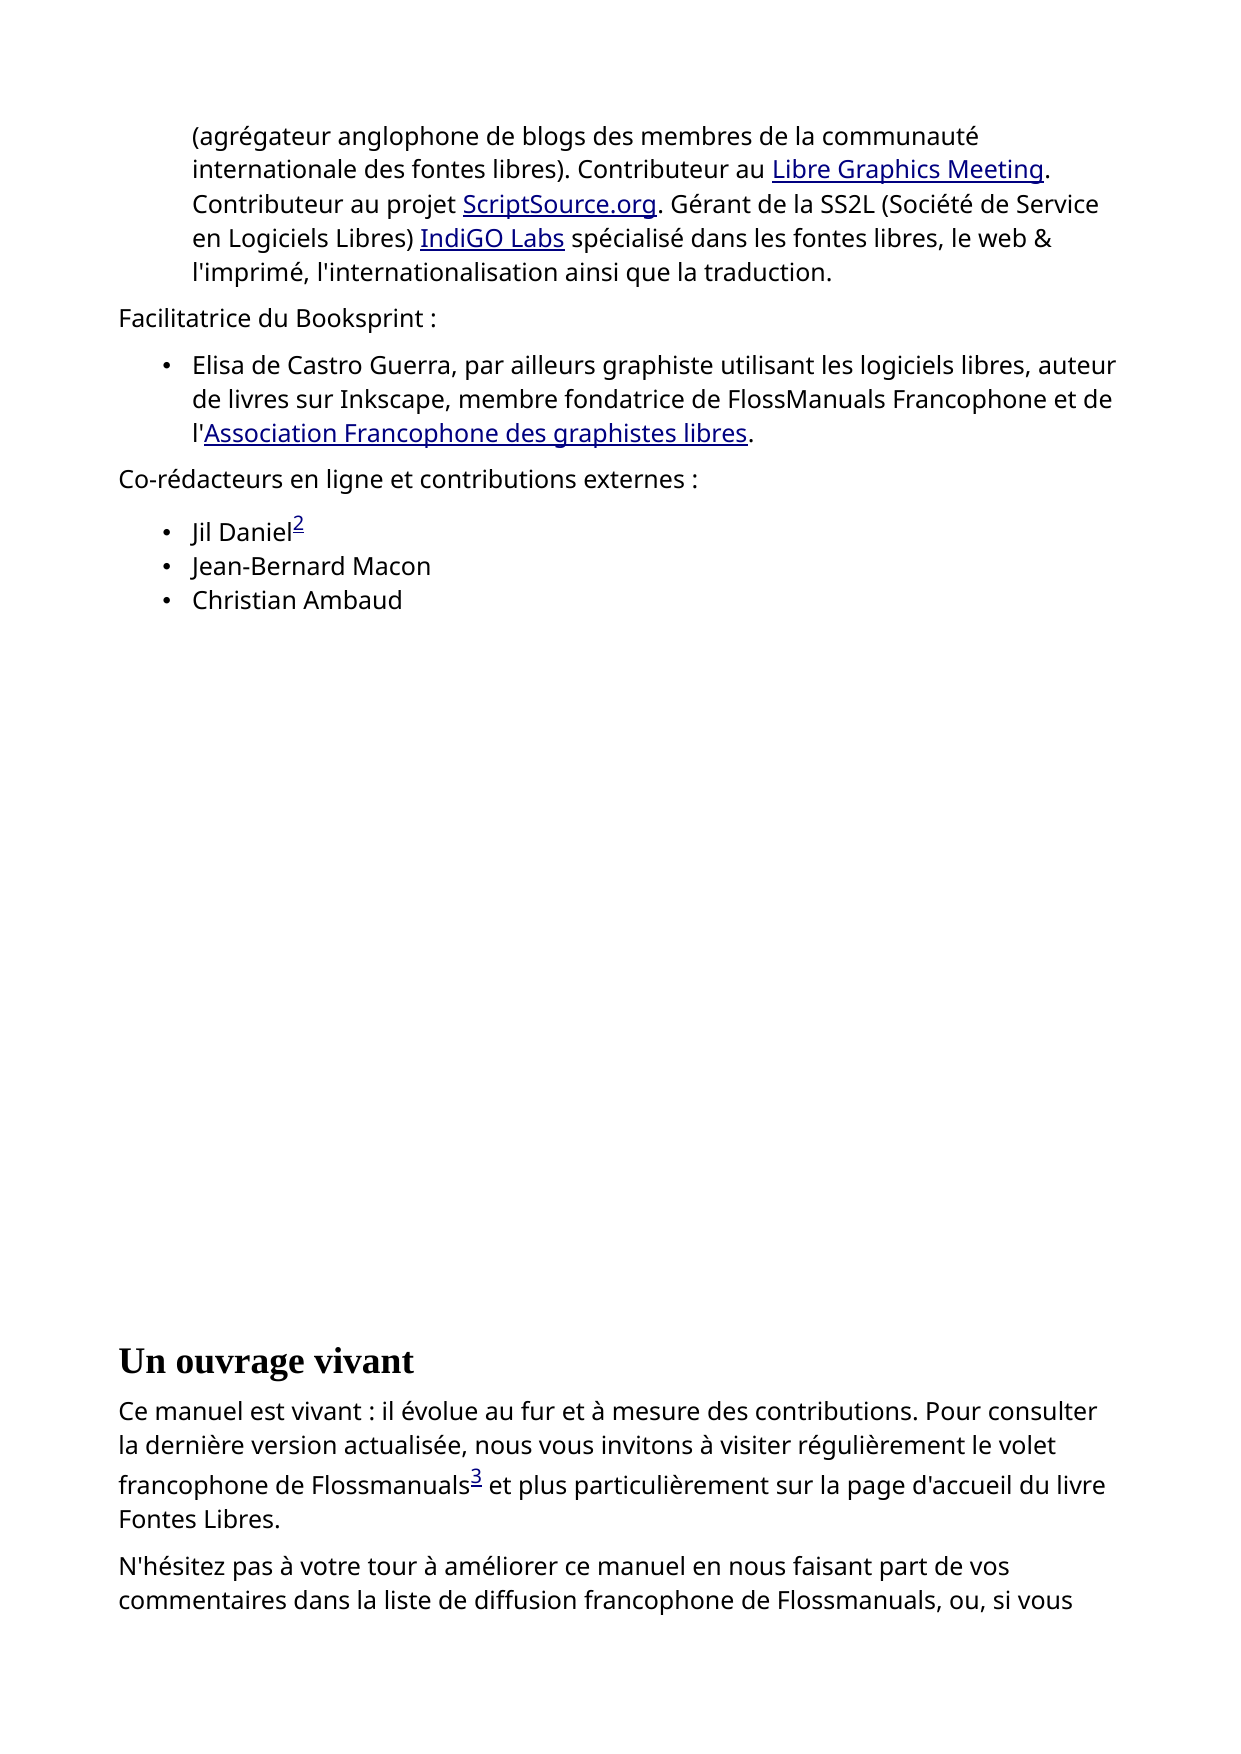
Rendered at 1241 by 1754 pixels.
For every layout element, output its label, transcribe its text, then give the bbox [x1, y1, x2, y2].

subtitle Un ouvrage vivant [118, 1338, 1122, 1381]
text N'hésitez pas à votre tour à améliorer ce manuel en nous faisant part de vos commentaires dans la liste de diffusion francophone de Flossmanuals, ou, si vous [118, 1548, 1122, 1616]
list Christian Ambaud [162, 583, 1122, 617]
text Facilitatrice du Booksprint : [118, 301, 1122, 335]
list Jean-Bernard Macon [162, 548, 1122, 583]
list Jil Daniel2 [162, 509, 1122, 548]
list (agrégateur anglophone de blogs des membres de la communauté internationale des fontes libres). Contributeur au Libre Graphics Meeting. Contributeur au projet ScriptSource.org. Gérant de la SS2L (Société de Service en Logiciels Libres) IndiGO Labs spécialisé dans les fontes libres, le web & l'imprimé, l'internationalisation ainsi que la traduction. [162, 118, 1122, 288]
text Co-rédacteurs en ligne et contributions externes : [118, 462, 1122, 496]
list Elisa de Castro Guerra, par ailleurs graphiste utilisant les logiciels libres, auteur de livres sur Inkscape, membre fondatrice de FlossManuals Francophone et de l'Association Francophone des graphistes libres. [162, 347, 1122, 450]
text Ce manuel est vivant : il évolue au fur et à mesure des contributions. Pour consulter la dernière version actualisée, nous vous invitons à visiter régulièrement le volet francophone de Flossmanuals3 et plus particulièrement sur la page d'accueil du livre Fontes Libres. [118, 1394, 1122, 1536]
